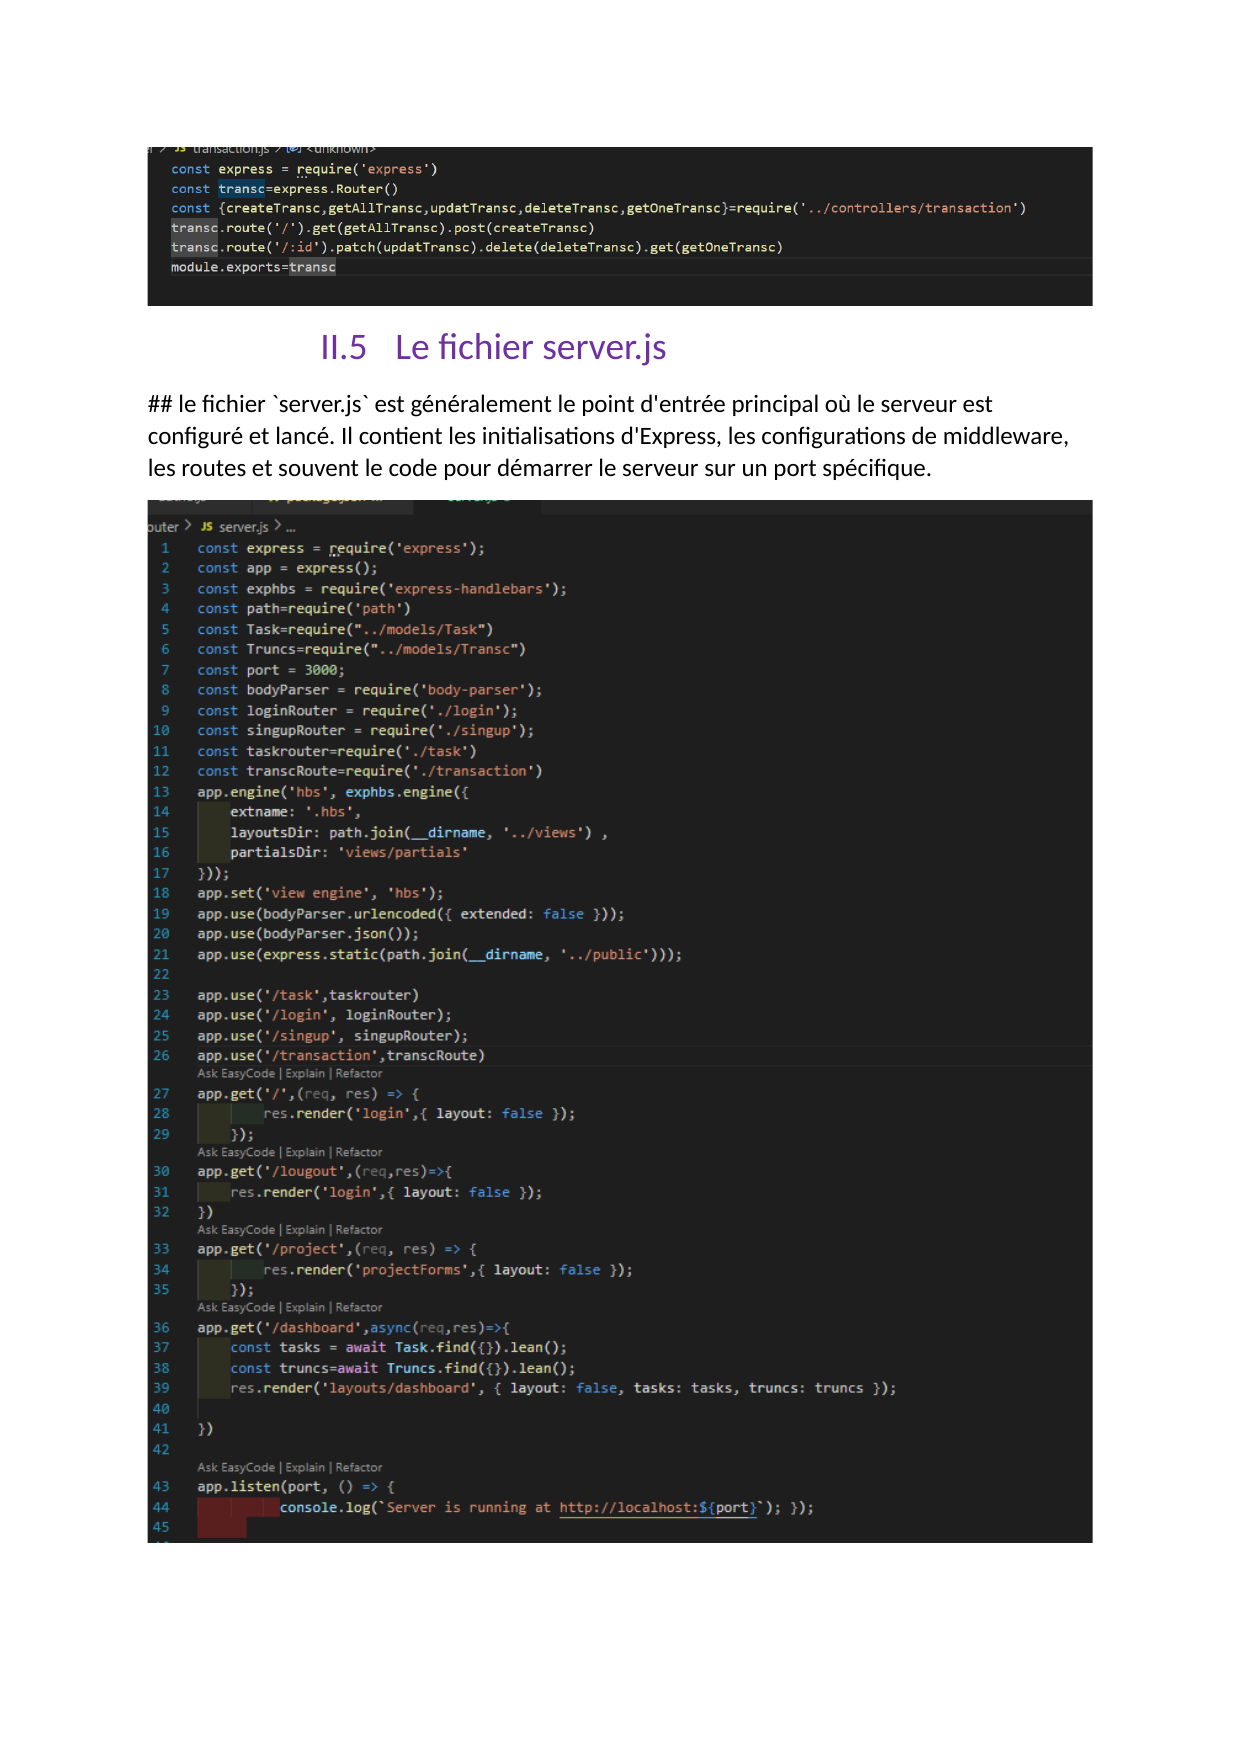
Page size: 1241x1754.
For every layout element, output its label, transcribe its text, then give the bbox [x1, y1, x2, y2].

list Le fichier server.js [320, 323, 1093, 369]
text ## le fichier `server.js` est généralement le point d'entrée principal où le serveur est configuré et lancé. Il contient les initialisations d'Express, les configurations de middleware, les routes et souvent le code pour démarrer le serveur sur un port spécifique. [148, 388, 1093, 482]
